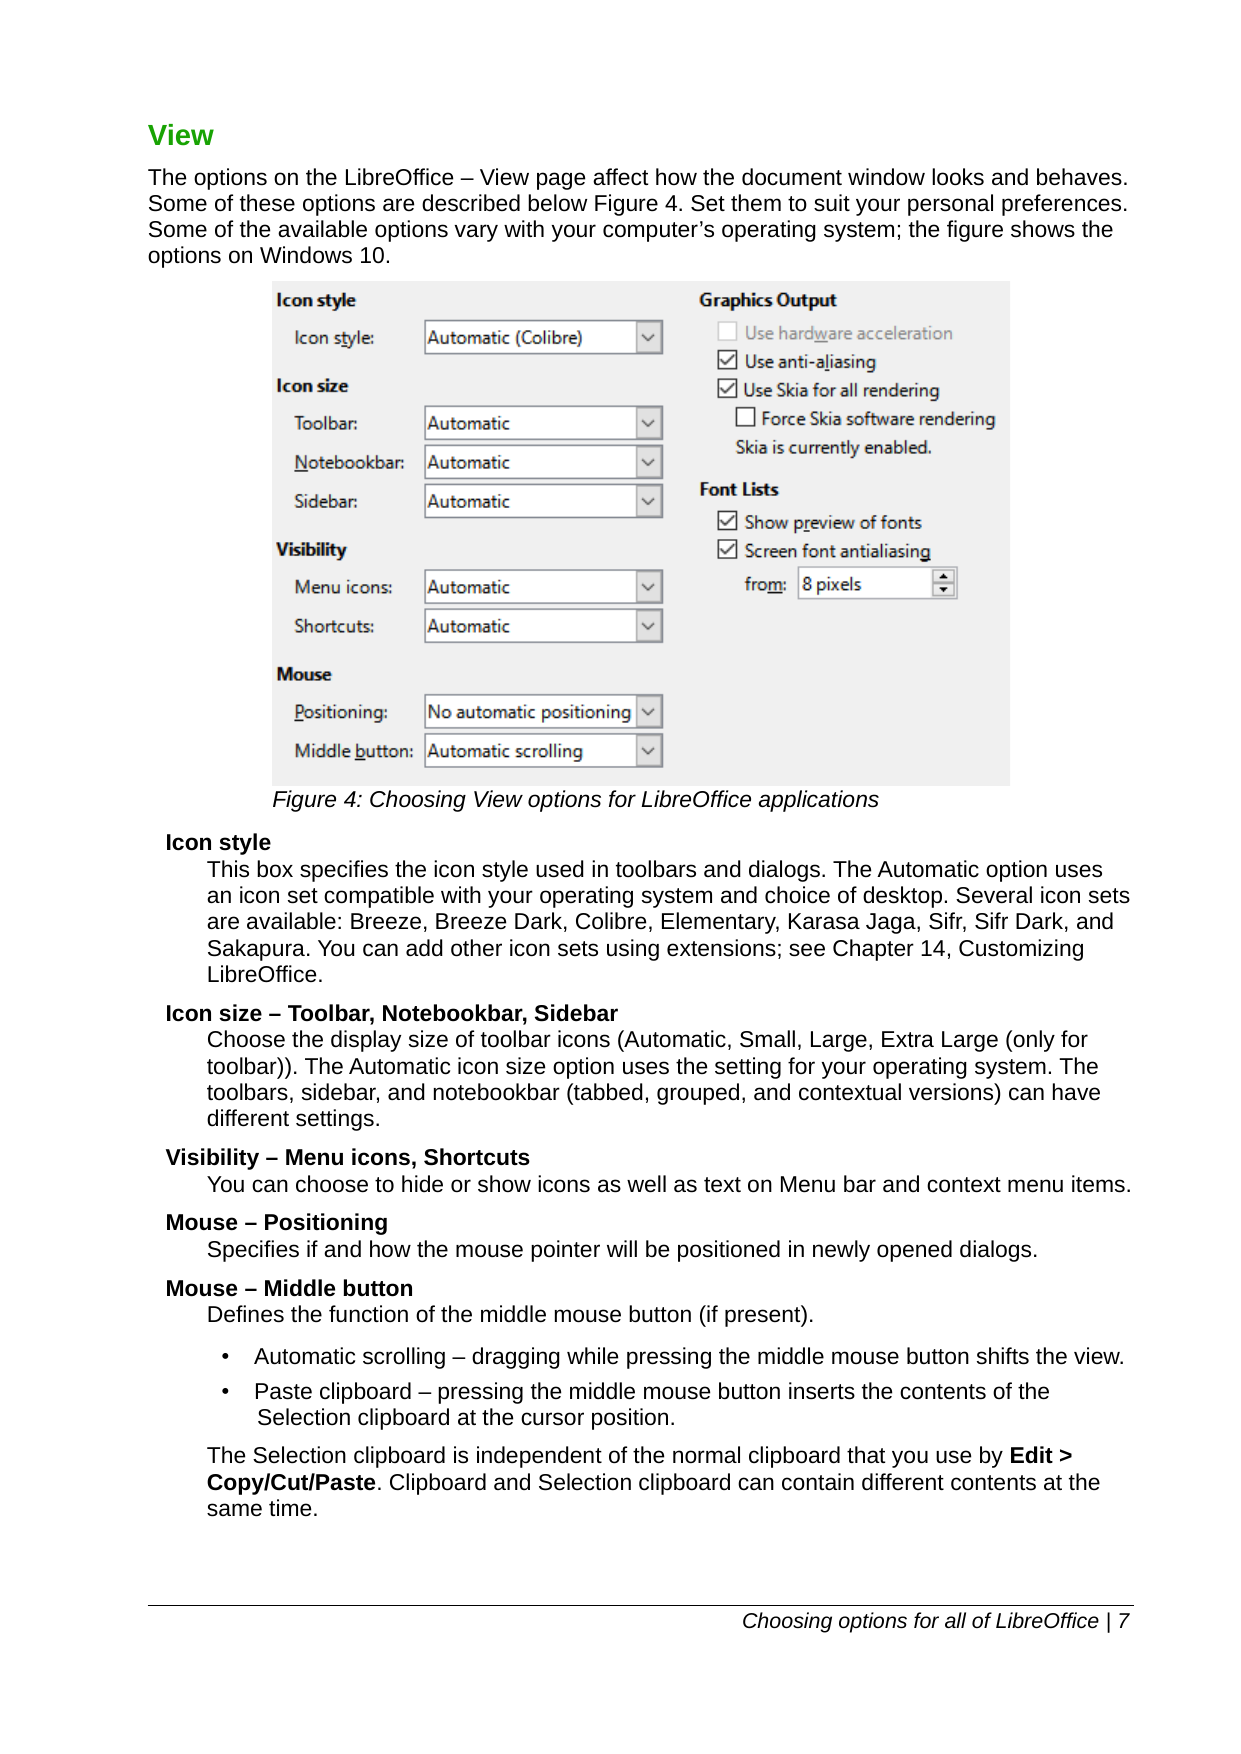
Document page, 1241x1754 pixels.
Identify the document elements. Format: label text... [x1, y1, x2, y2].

text Visibility – Menu icons, Shortcuts [165, 1144, 1134, 1171]
text Icon size – Toolbar, Notebookbar, Sidebar [165, 1000, 1134, 1026]
text The options on the LibreOffice – View page affect how the document window looks and behaves. Some of these options are described below Figure 4. Set them to suit your personal preferences. Some of the available options vary with your computer’s operating system; the figure shows the options on Windows 10. [148, 163, 1134, 269]
list Paste clipboard – pressing the middle mouse button inserts the contents of the Selection clipboard at the cursor position. [218, 1375, 1134, 1433]
picture [272, 281, 1011, 786]
text Specifies if and how the mouse pointer will be positioned in newly opened dialogs. [207, 1236, 1134, 1262]
text Mouse – Middle button [165, 1274, 1134, 1301]
list Automatic scrolling – dragging while pressing the middle mouse button shifts the view. [218, 1340, 1134, 1369]
subtitle View [148, 118, 1134, 152]
text Icon style [165, 829, 1134, 856]
text Choose the display size of toolbar icons (Automatic, Small, Large, Extra Large (only for toolbar)). The Automatic icon size option uses the setting for your operating system. The toolbars, sidebar, and notebookbar (tabbed, grouped, and contextual versions) can have different settings. [207, 1026, 1134, 1132]
text Figure 4: Choosing View options for LibreOffice applications [272, 786, 1009, 812]
text You can choose to hide or show icons as well as text on Menu bar and context menu items. [207, 1171, 1134, 1197]
text The Selection clipboard is independent of the normal clipboard that you use by Edit > Copy/Cut/Paste. Clipboard and Selection clipboard can contain different contents at the same time. [207, 1442, 1134, 1521]
text This box specifies the icon style used in toolbars and dialogs. The Automatic option uses an icon set compatible with your operating system and choice of desktop. Several icon sets are available: Breeze, Breeze Dark, Colibre, Elementary, Karasa Jaga, Sifr, Sifr Dark, and Sakapura. You can add other icon sets using extensions; see Chapter 14, Customizing LibreOffice. [207, 856, 1134, 987]
text Mouse – Positioning [165, 1209, 1134, 1236]
text Defines the function of the middle mouse button (if present). [207, 1301, 1134, 1327]
